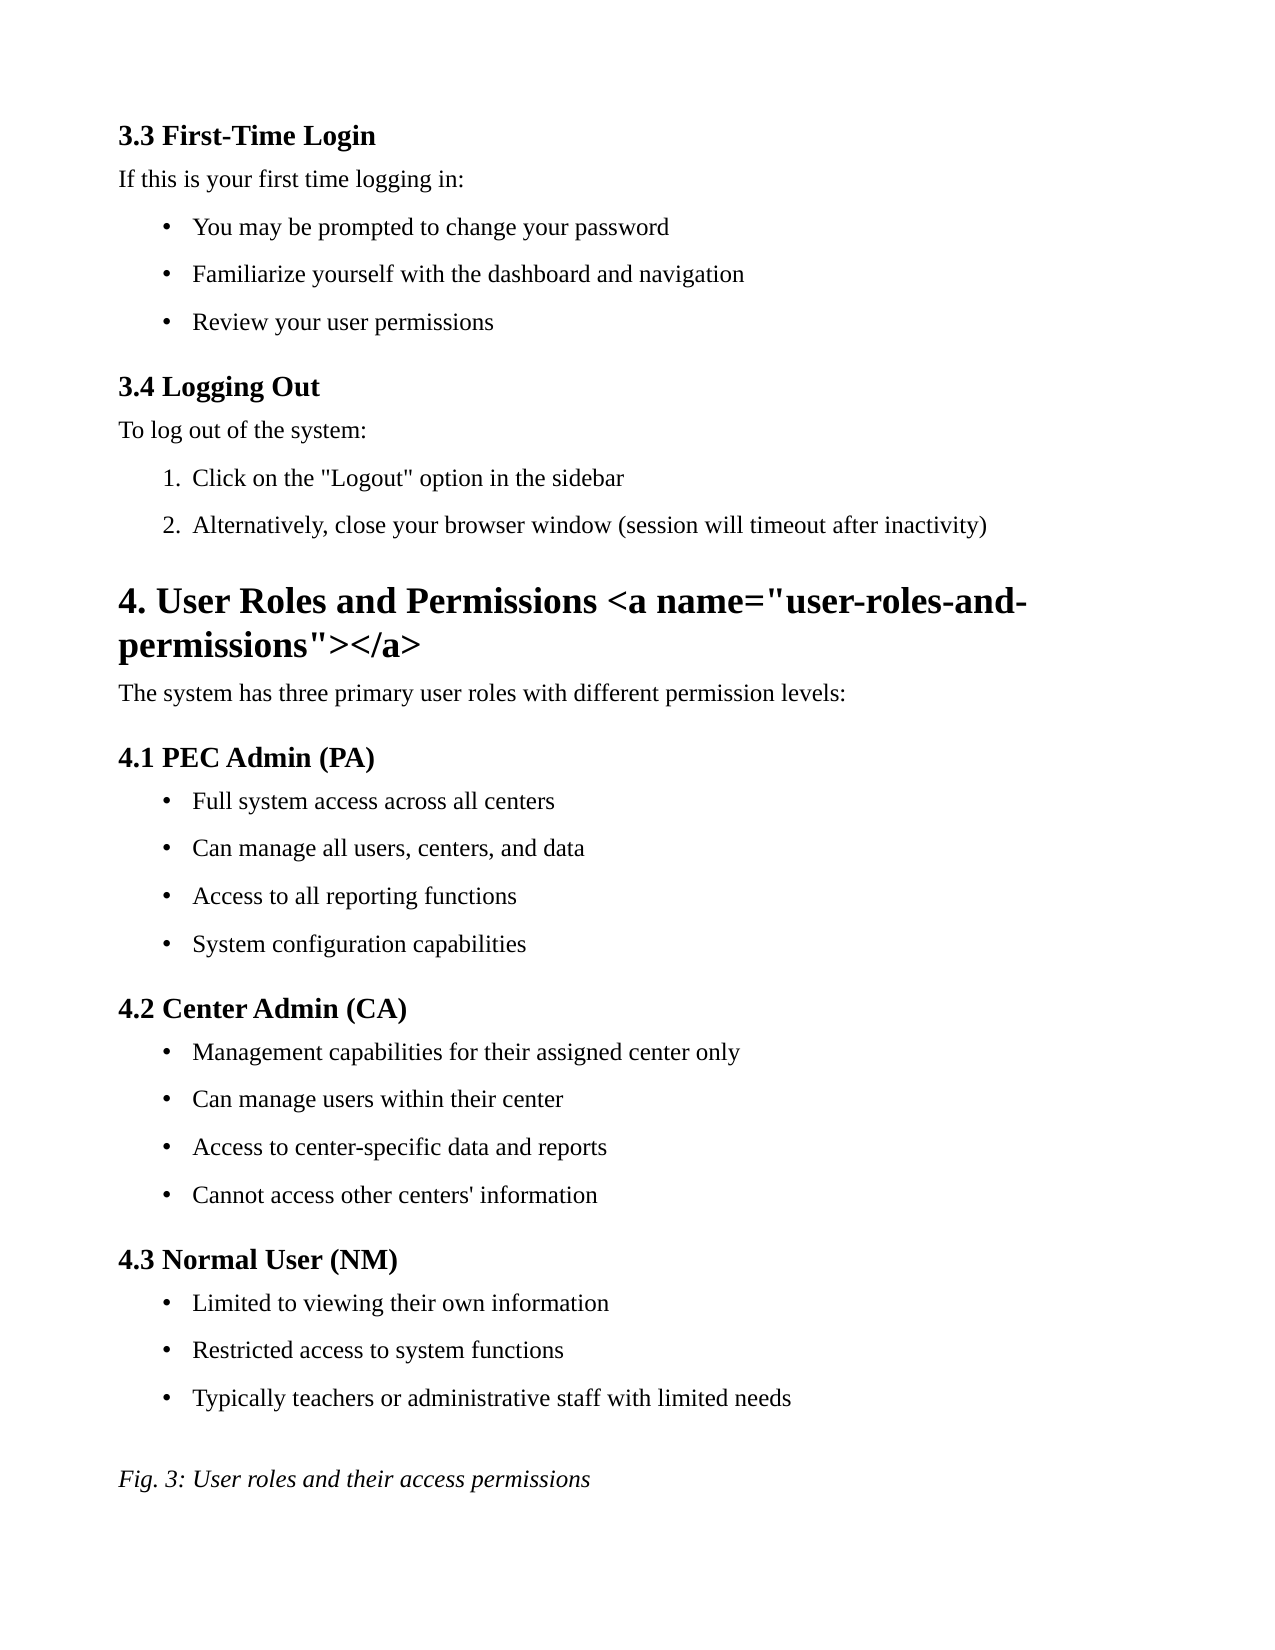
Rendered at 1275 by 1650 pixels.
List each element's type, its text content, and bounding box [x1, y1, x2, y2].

list Full system access across all centers [162, 786, 1157, 814]
subtitle 4.3 Normal User (NM) [118, 1242, 1157, 1275]
list Access to center-specific data and reports [162, 1132, 1157, 1161]
list Can manage users within their center [162, 1084, 1157, 1113]
list Restricted access to system functions [162, 1336, 1157, 1364]
subtitle 3.4 Logging Out [118, 369, 1157, 403]
list Click on the "Logout" option in the sidebar [162, 463, 1157, 492]
list System configuration capabilities [162, 929, 1157, 957]
subtitle 4.2 Center Admin (CA) [118, 991, 1157, 1024]
text If this is your first time logging in: [118, 164, 1157, 193]
list Management capabilities for their assigned center only [162, 1037, 1157, 1066]
list You may be prompted to change your password [162, 212, 1157, 241]
list Familiarize yourself with the dashboard and navigation [162, 259, 1157, 288]
subtitle 4. User Roles and Permissions <a name="user-roles-and-permissions"></a> [118, 579, 1157, 665]
text To log out of the system: [118, 415, 1157, 444]
subtitle 3.3 First-Time Login [118, 118, 1157, 152]
list Alternatively, close your browser window (session will timeout after inactivity) [162, 510, 1157, 539]
list Cannot access other centers' information [162, 1180, 1157, 1208]
list Can manage all users, centers, and data [162, 833, 1157, 862]
text The system has three primary user roles with different permission levels: [118, 678, 1157, 706]
text Fig. 3: User roles and their access permissions [118, 1431, 1157, 1492]
list Typically teachers or administrative staff with limited needs [162, 1383, 1157, 1412]
list Limited to viewing their own information [162, 1288, 1157, 1317]
list Access to all reporting functions [162, 881, 1157, 910]
list Review your user permissions [162, 307, 1157, 336]
subtitle 4.1 PEC Admin (PA) [118, 740, 1157, 773]
